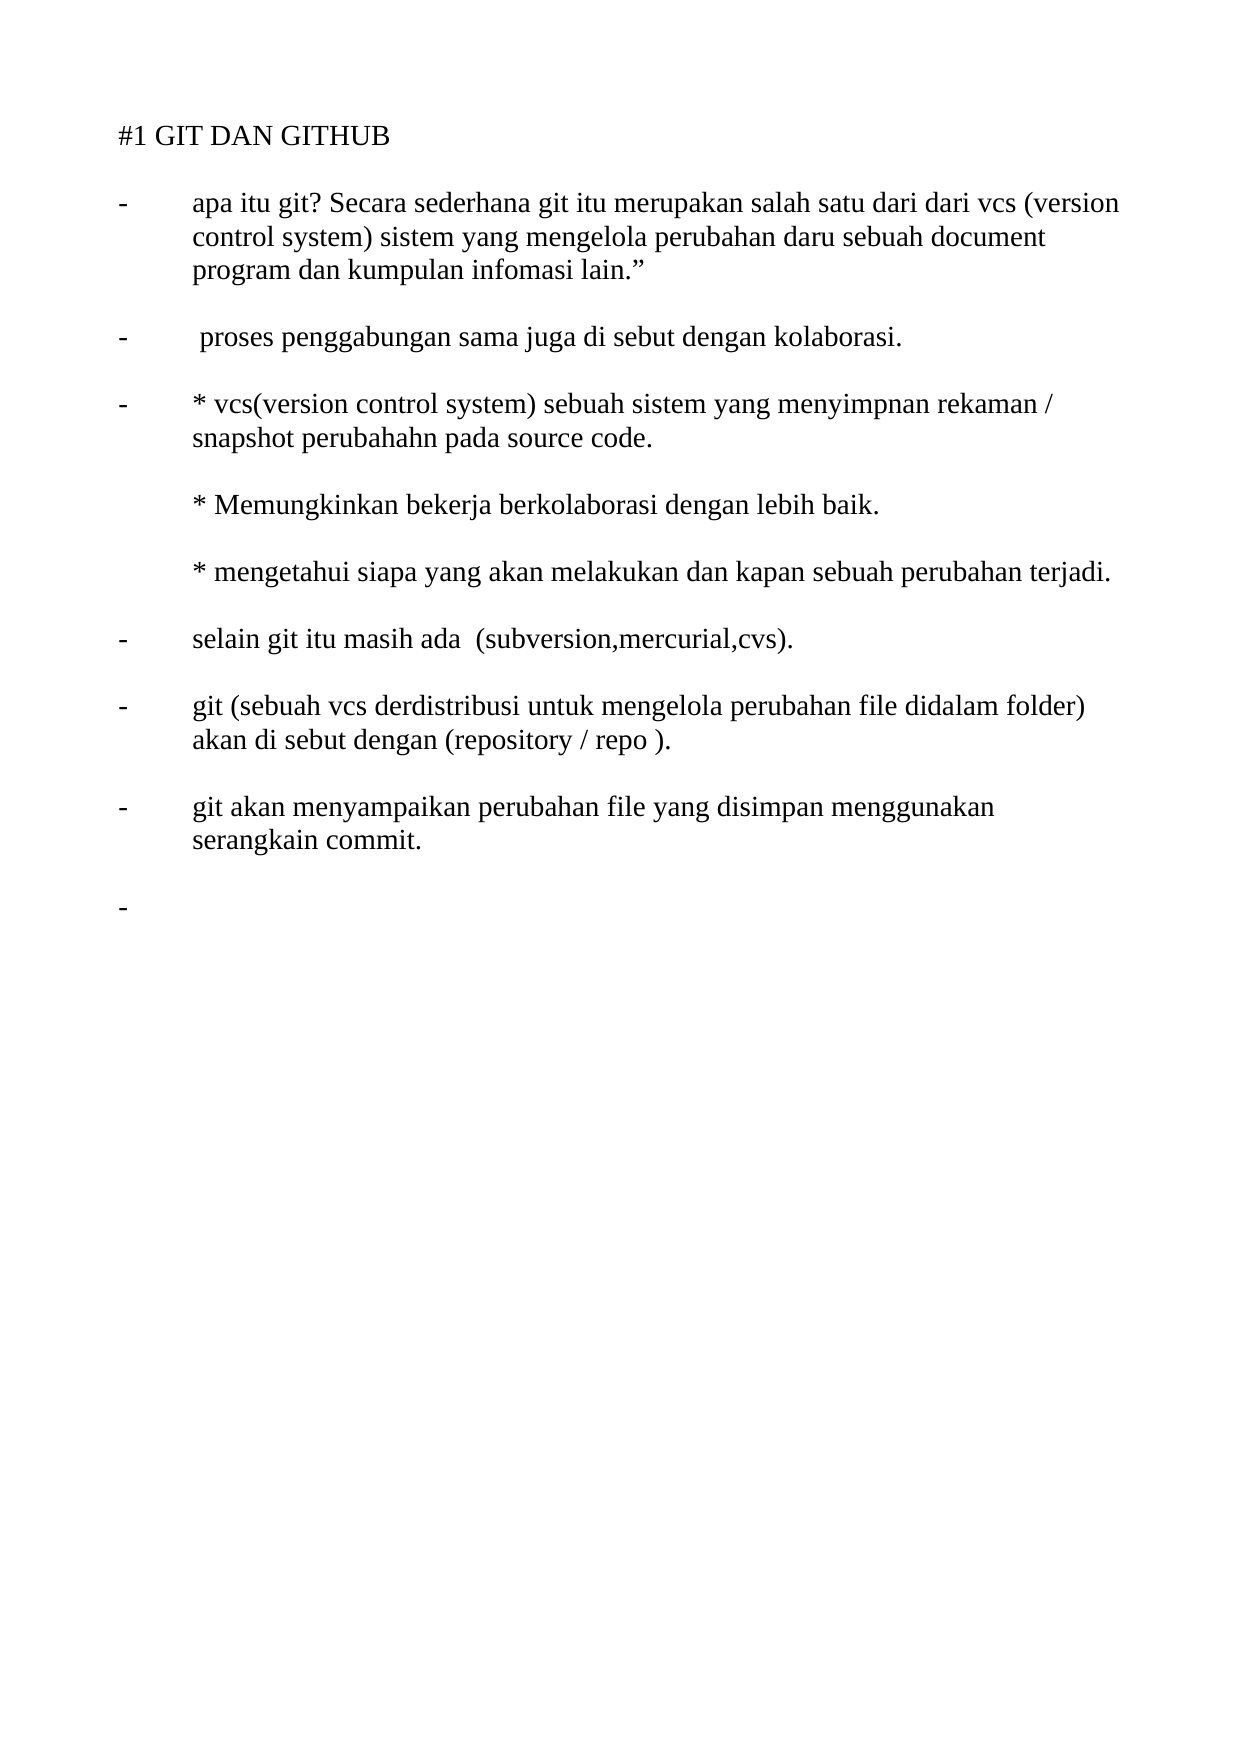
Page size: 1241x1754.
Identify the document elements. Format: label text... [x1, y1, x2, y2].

text * Memungkinkan bekerja berkolaborasi dengan lebih baik. [118, 487, 1122, 521]
text - git (sebuah vcs derdistribusi untuk mengelola perubahan file didalam folder) akan di sebut dengan (repository / repo ). [118, 688, 1122, 755]
text - apa itu git? Secara sederhana git itu merupakan salah satu dari dari vcs (version control system) sistem yang mengelola perubahan daru sebuah document program dan kumpulan infomasi lain.” [118, 185, 1122, 286]
text - proses penggabungan sama juga di sebut dengan kolaborasi. [118, 319, 1122, 353]
text - [118, 889, 1122, 923]
text * mengetahui siapa yang akan melakukan dan kapan sebuah perubahan terjadi. [118, 554, 1122, 588]
text - * vcs(version control system) sebuah sistem yang menyimpnan rekaman / snapshot perubahahn pada source code. [118, 386, 1122, 453]
text - git akan menyampaikan perubahan file yang disimpan menggunakan serangkain commit. [118, 789, 1122, 856]
text - selain git itu masih ada (subversion,mercurial,cvs). [118, 621, 1122, 655]
text #1 GIT DAN GITHUB [118, 118, 1122, 152]
